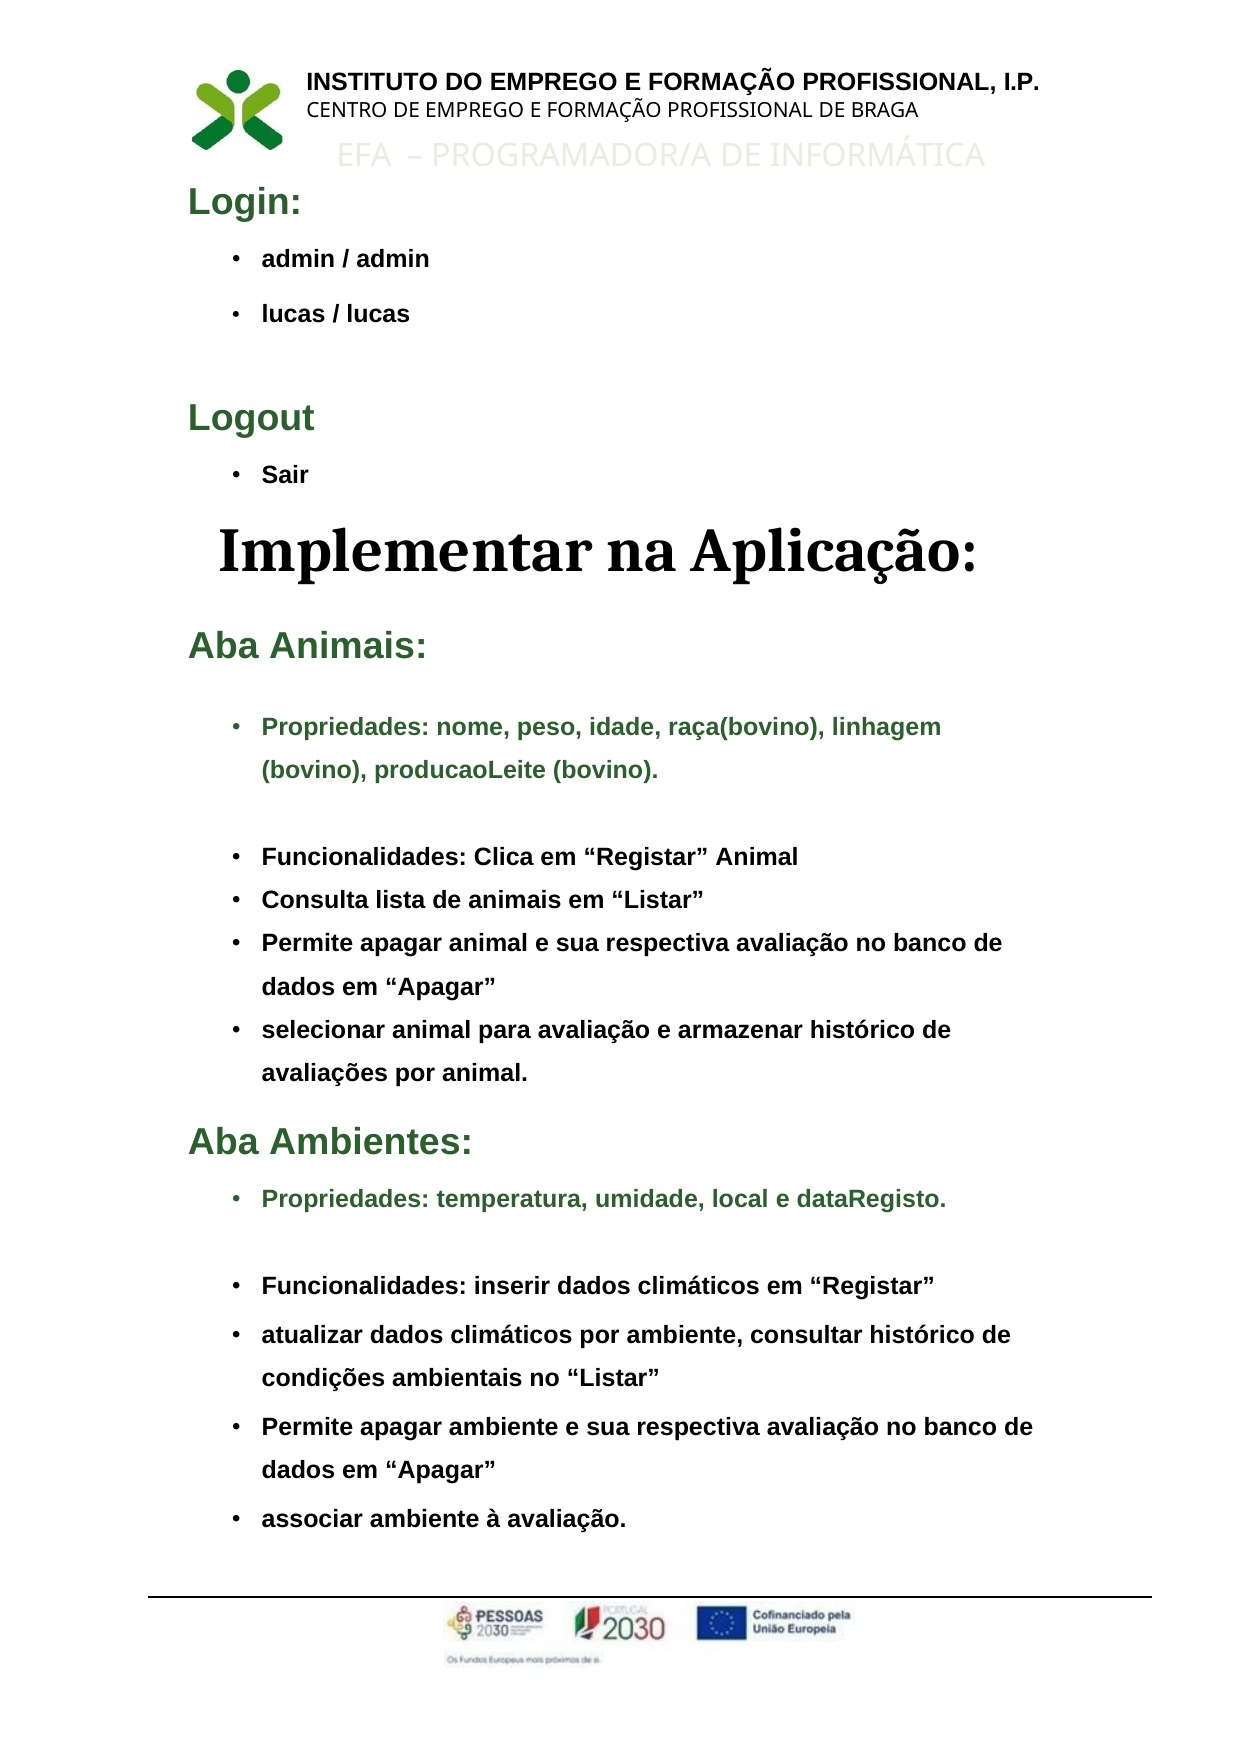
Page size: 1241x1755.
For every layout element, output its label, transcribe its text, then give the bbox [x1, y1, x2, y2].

subtitle Logout [188, 396, 1053, 439]
list Propriedades: temperatura, umidade, local e dataRegisto. [232, 1183, 1053, 1212]
list lucas / lucas [232, 299, 1053, 328]
picture [444, 1601, 855, 1668]
list Funcionalidades: inserir dados climáticos em “Registar” [232, 1271, 1053, 1300]
subtitle Aba Animais: [188, 623, 427, 666]
list Funcionalidades: Clica em “Registar” Animal [232, 842, 1053, 871]
list selecionar animal para avaliação e armazenar histórico de avaliações por animal. [232, 1014, 1053, 1087]
picture [191, 70, 283, 150]
subtitle Login: [188, 179, 1053, 223]
list Consulta lista de animais em “Listar” [232, 885, 1053, 914]
list Propriedades: nome, peso, idade, raça(bovino), linhagem (bovino), producaoLeite (bovino). [232, 712, 1053, 784]
list Permite apagar animal e sua respectiva avaliação no banco de dados em “Apagar” [232, 928, 1053, 1000]
list atualizar dados climáticos por ambiente, consultar histórico de condições ambientais no “Listar” [232, 1320, 1053, 1392]
list admin / admin [232, 244, 1053, 273]
list Permite apagar ambiente e sua respectiva avaliação no banco de dados em “Apagar” [232, 1412, 1053, 1484]
list Sair [232, 460, 1053, 489]
subtitle Aba Ambientes: [188, 1119, 1053, 1162]
text Implementar na Aplicação: [187, 515, 1023, 587]
list associar ambiente à avaliação. [232, 1504, 1053, 1533]
